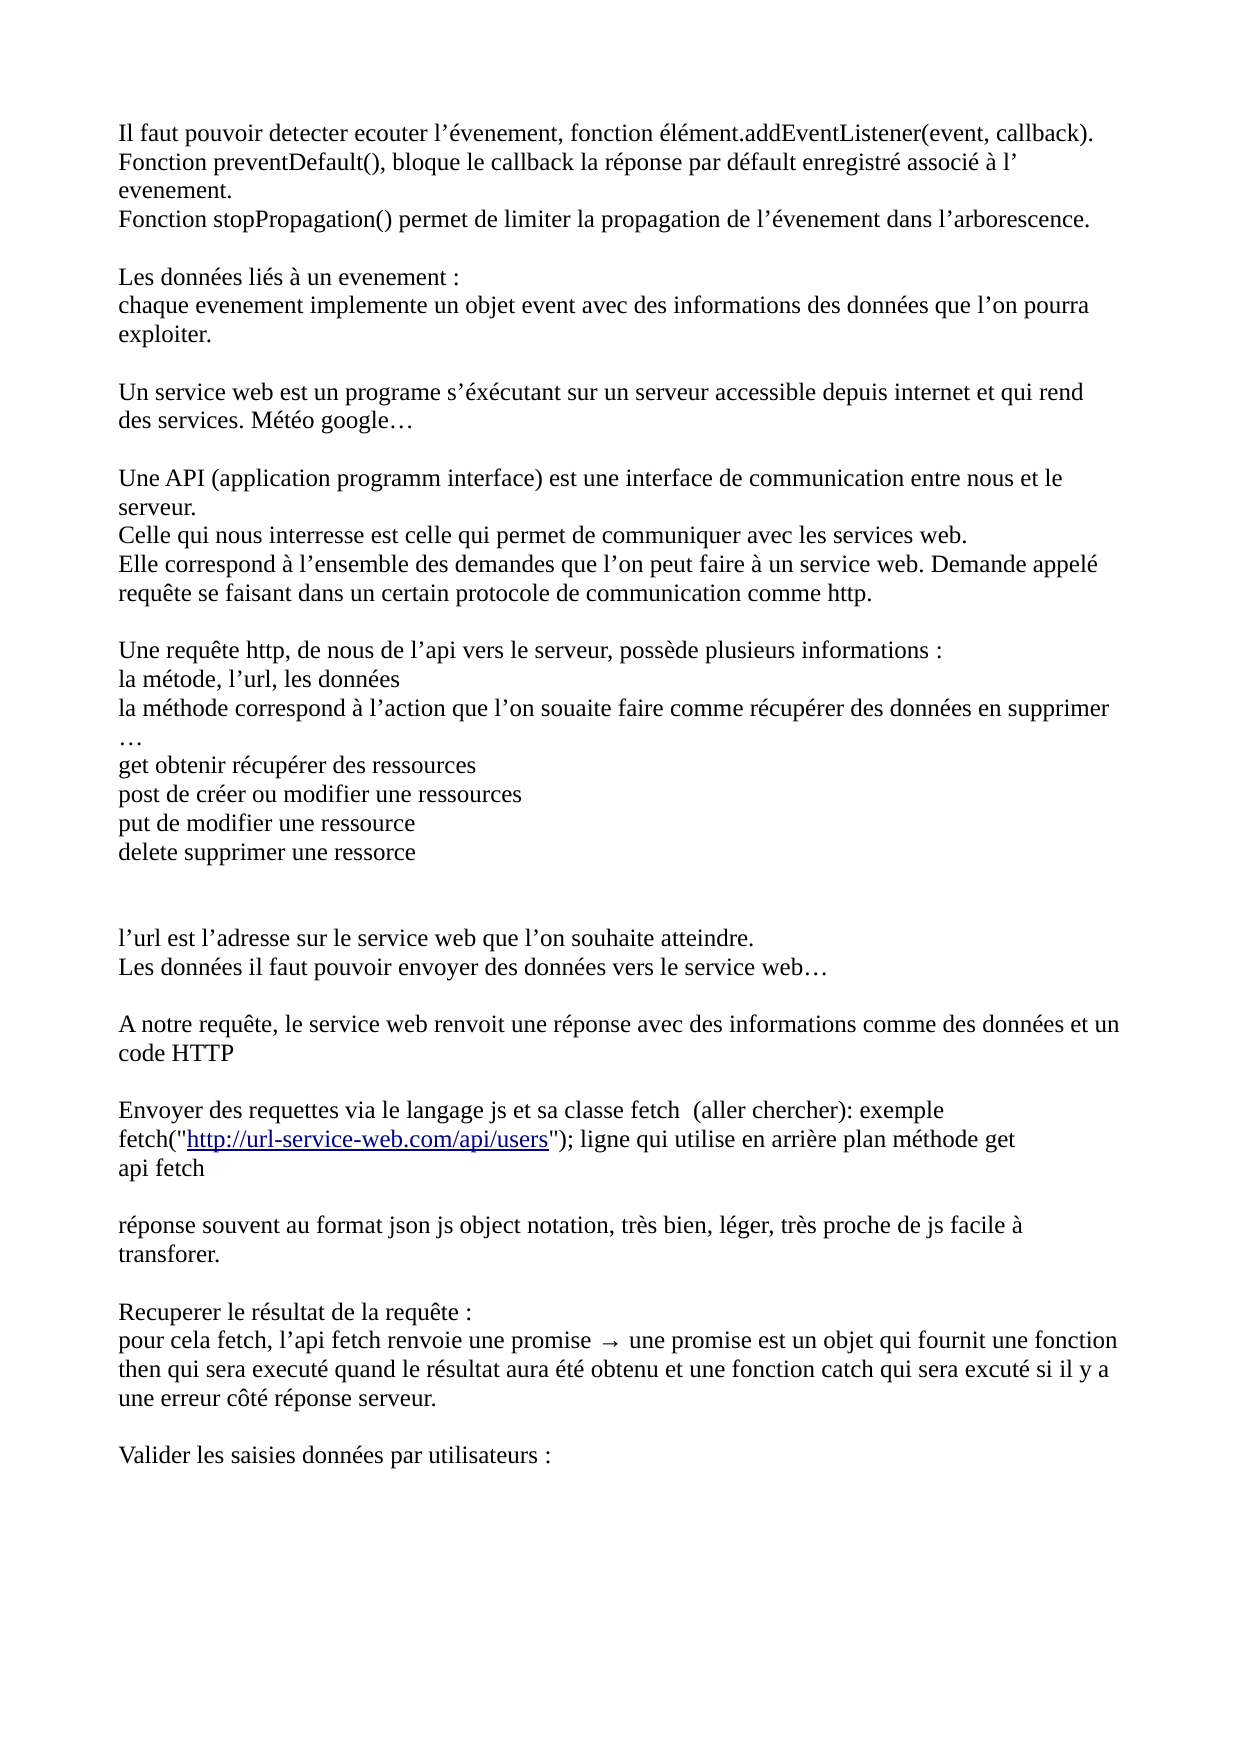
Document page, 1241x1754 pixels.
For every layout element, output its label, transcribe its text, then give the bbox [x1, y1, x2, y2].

text delete supprimer une ressorce [118, 837, 1122, 866]
text put de modifier une ressource [118, 808, 1122, 837]
text chaque evenement implemente un objet event avec des informations des données que l’on pourra exploiter. [118, 291, 1122, 348]
text Celle qui nous interresse est celle qui permet de communiquer avec les services web. [118, 521, 1122, 549]
text Fonction stopPropagation() permet de limiter la propagation de l’évenement dans l’arborescence. [118, 204, 1122, 233]
text la méthode correspond à l’action que l’on souaite faire comme récupérer des données en supprimer … [118, 693, 1122, 751]
text api fetch [118, 1153, 1122, 1182]
text Elle correspond à l’ensemble des demandes que l’on peut faire à un service web. Demande appelé requête se faisant dans un certain protocole de communication comme http. [118, 549, 1122, 607]
text Fonction preventDefault(), bloque le callback la réponse par défault enregistré associé à l’ evenement. [118, 147, 1122, 204]
text Valider les saisies données par utilisateurs : [118, 1441, 1122, 1469]
text Recuperer le résultat de la requête : [118, 1297, 1122, 1326]
text Envoyer des requettes via le langage js et sa classe fetch (aller chercher): exemple [118, 1096, 1122, 1124]
text Un service web est un programe s’éxécutant sur un serveur accessible depuis internet et qui rend des services. Météo google… [118, 377, 1122, 434]
text Une requête http, de nous de l’api vers le serveur, possède plusieurs informations : [118, 636, 1122, 664]
text réponse souvent au format json js object notation, très bien, léger, très proche de js facile à transforer. [118, 1211, 1122, 1268]
text Les données il faut pouvoir envoyer des données vers le service web… [118, 952, 1122, 981]
text fetch("http://url-service-web.com/api/users"); ligne qui utilise en arrière plan méthode get [118, 1124, 1122, 1153]
text get obtenir récupérer des ressources [118, 751, 1122, 779]
text pour cela fetch, l’api fetch renvoie une promise → une promise est un objet qui fournit une fonction then qui sera executé quand le résultat aura été obtenu et une fonction catch qui sera excuté si il y a une erreur côté réponse serveur. [118, 1326, 1122, 1412]
text l’url est l’adresse sur le service web que l’on souhaite atteindre. [118, 923, 1122, 952]
text A notre requête, le service web renvoit une réponse avec des informations comme des données et un code HTTP [118, 1009, 1122, 1067]
text Il faut pouvoir detecter ecouter l’évenement, fonction élément.addEventListener(event, callback). [118, 118, 1122, 147]
text Une API (application programm interface) est une interface de communication entre nous et le serveur. [118, 463, 1122, 521]
text post de créer ou modifier une ressources [118, 779, 1122, 808]
text la métode, l’url, les données [118, 664, 1122, 693]
text Les données liés à un evenement : [118, 262, 1122, 291]
